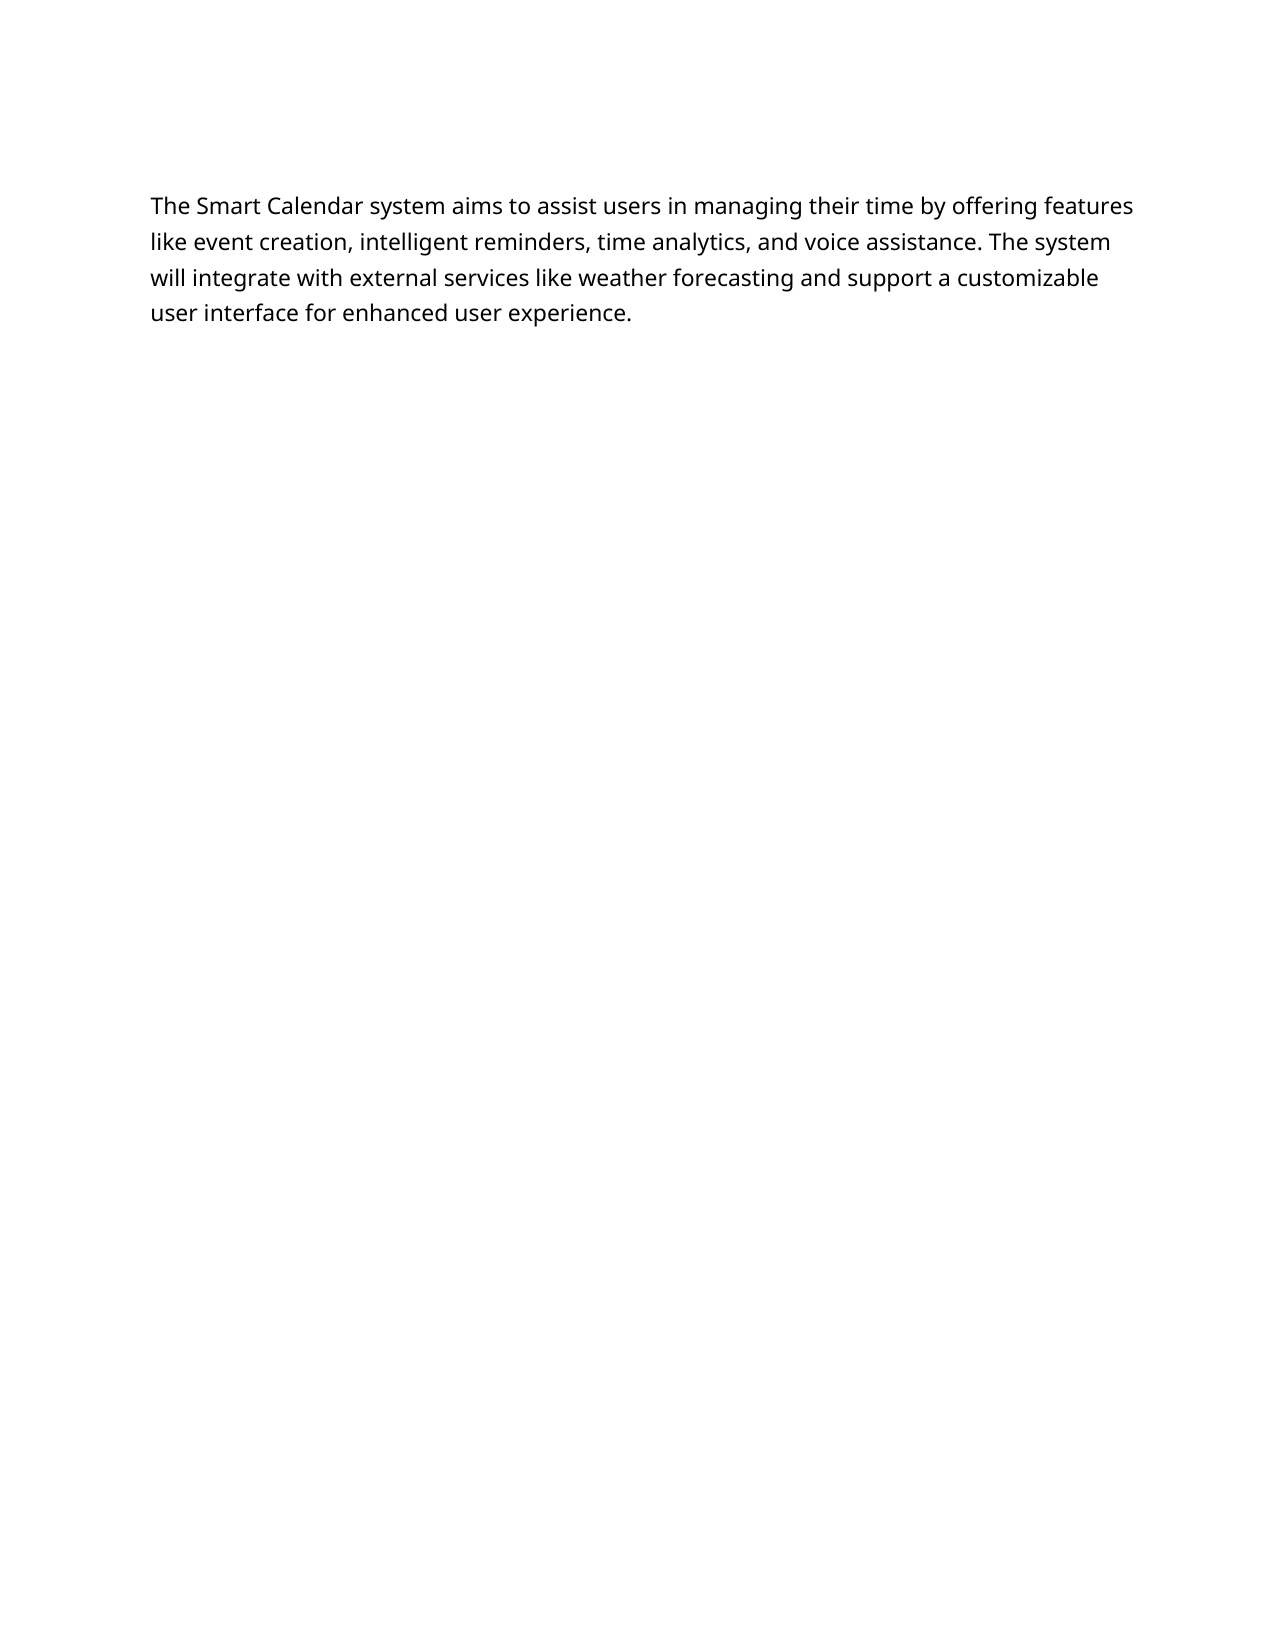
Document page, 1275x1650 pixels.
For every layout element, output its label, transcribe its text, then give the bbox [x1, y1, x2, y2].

text The Smart Calendar system aims to assist users in managing their time by offering features like event creation, intelligent reminders, time analytics, and voice assistance. The system will integrate with external services like weather forecasting and support a customizable user interface for enhanced user experience. [150, 189, 1135, 329]
